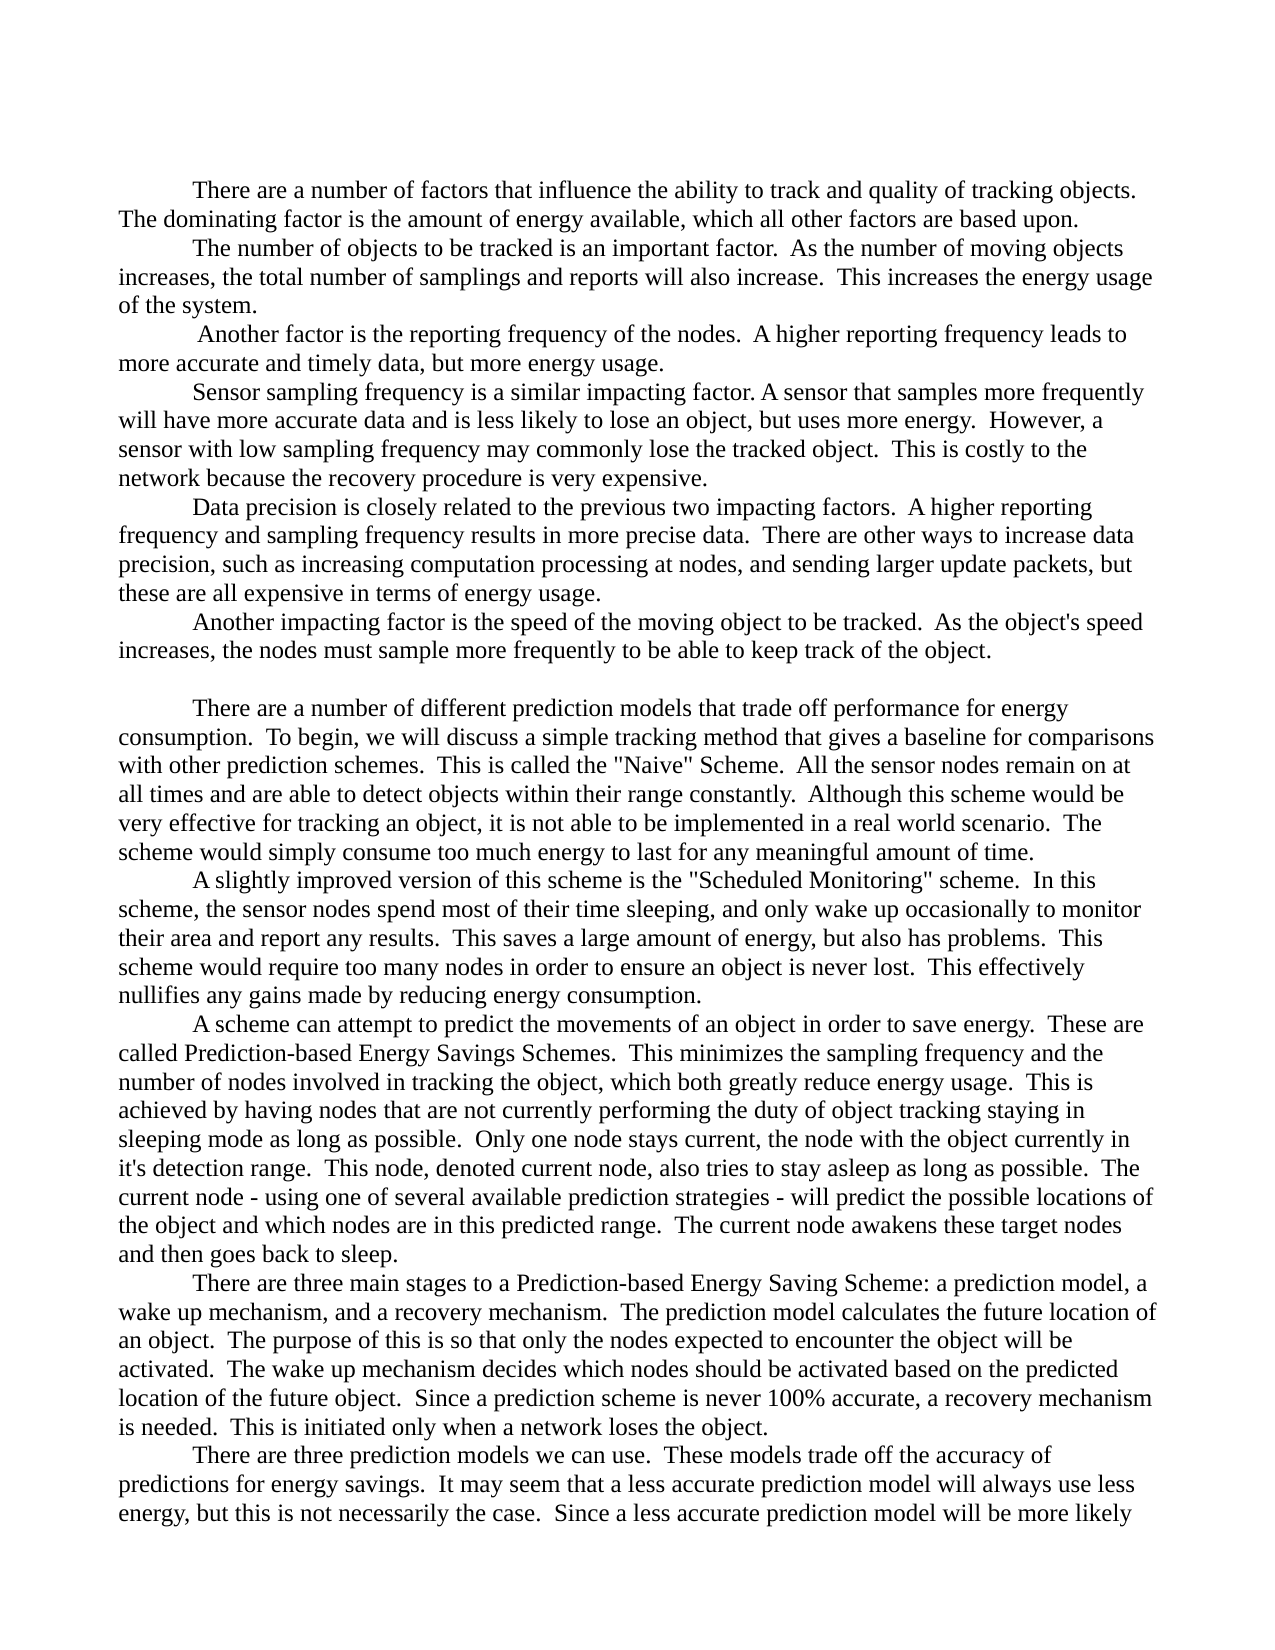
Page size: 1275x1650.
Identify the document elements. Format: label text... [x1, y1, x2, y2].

text There are a number of different prediction models that trade off performance for energy consumption. To begin, we will discuss a simple tracking method that gives a baseline for comparisons with other prediction schemes. This is called the "Naive" Scheme. All the sensor nodes remain on at all times and are able to detect objects within their range constantly. Although this scheme would be very effective for tracking an object, it is not able to be implemented in a real world scenario. The scheme would simply consume too much energy to last for any meaningful amount of time. [118, 693, 1157, 866]
text Sensor sampling frequency is a similar impacting factor. A sensor that samples more frequently will have more accurate data and is less likely to lose an object, but uses more energy. However, a sensor with low sampling frequency may commonly lose the tracked object. This is costly to the network because the recovery procedure is very expensive. [118, 377, 1157, 492]
text Another impacting factor is the speed of the moving object to be tracked. As the object's speed increases, the nodes must sample more frequently to be able to keep track of the object. [118, 607, 1157, 664]
text A scheme can attempt to predict the movements of an object in order to save energy. These are called Prediction-based Energy Savings Schemes. This minimizes the sampling frequency and the number of nodes involved in tracking the object, which both greatly reduce energy usage. This is achieved by having nodes that are not currently performing the duty of object tracking staying in sleeping mode as long as possible. Only one node stays current, the node with the object currently in it's detection range. This node, denoted current node, also tries to stay asleep as long as possible. The current node - using one of several available prediction strategies - will predict the possible locations of the object and which nodes are in this predicted range. The current node awakens these target nodes and then goes back to sleep. [118, 1009, 1157, 1268]
text The number of objects to be tracked is an important factor. As the number of moving objects increases, the total number of samplings and reports will also increase. This increases the energy usage of the system. [118, 233, 1157, 319]
text A slightly improved version of this scheme is the "Scheduled Monitoring" scheme. In this scheme, the sensor nodes spend most of their time sleeping, and only wake up occasionally to monitor their area and report any results. This saves a large amount of energy, but also has problems. This scheme would require too many nodes in order to ensure an object is never lost. This effectively nullifies any gains made by reducing energy consumption. [118, 866, 1157, 1009]
text There are a number of factors that influence the ability to track and quality of tracking objects. The dominating factor is the amount of energy available, which all other factors are based upon. [118, 176, 1157, 233]
text There are three prediction models we can use. These models trade off the accuracy of predictions for energy savings. It may seem that a less accurate prediction model will always use less energy, but this is not necessarily the case. Since a less accurate prediction model will be more likely [118, 1441, 1157, 1527]
text Data precision is closely related to the previous two impacting factors. A higher reporting frequency and sampling frequency results in more precise data. There are other ways to increase data precision, such as increasing computation processing at nodes, and sending larger update packets, but these are all expensive in terms of energy usage. [118, 492, 1157, 607]
text There are three main stages to a Prediction-based Energy Saving Scheme: a prediction model, a wake up mechanism, and a recovery mechanism. The prediction model calculates the future location of an object. The purpose of this is so that only the nodes expected to encounter the object will be activated. The wake up mechanism decides which nodes should be activated based on the predicted location of the future object. Since a prediction scheme is never 100% accurate, a recovery mechanism is needed. This is initiated only when a network loses the object. [118, 1268, 1157, 1441]
text Another factor is the reporting frequency of the nodes. A higher reporting frequency leads to more accurate and timely data, but more energy usage. [118, 319, 1157, 377]
